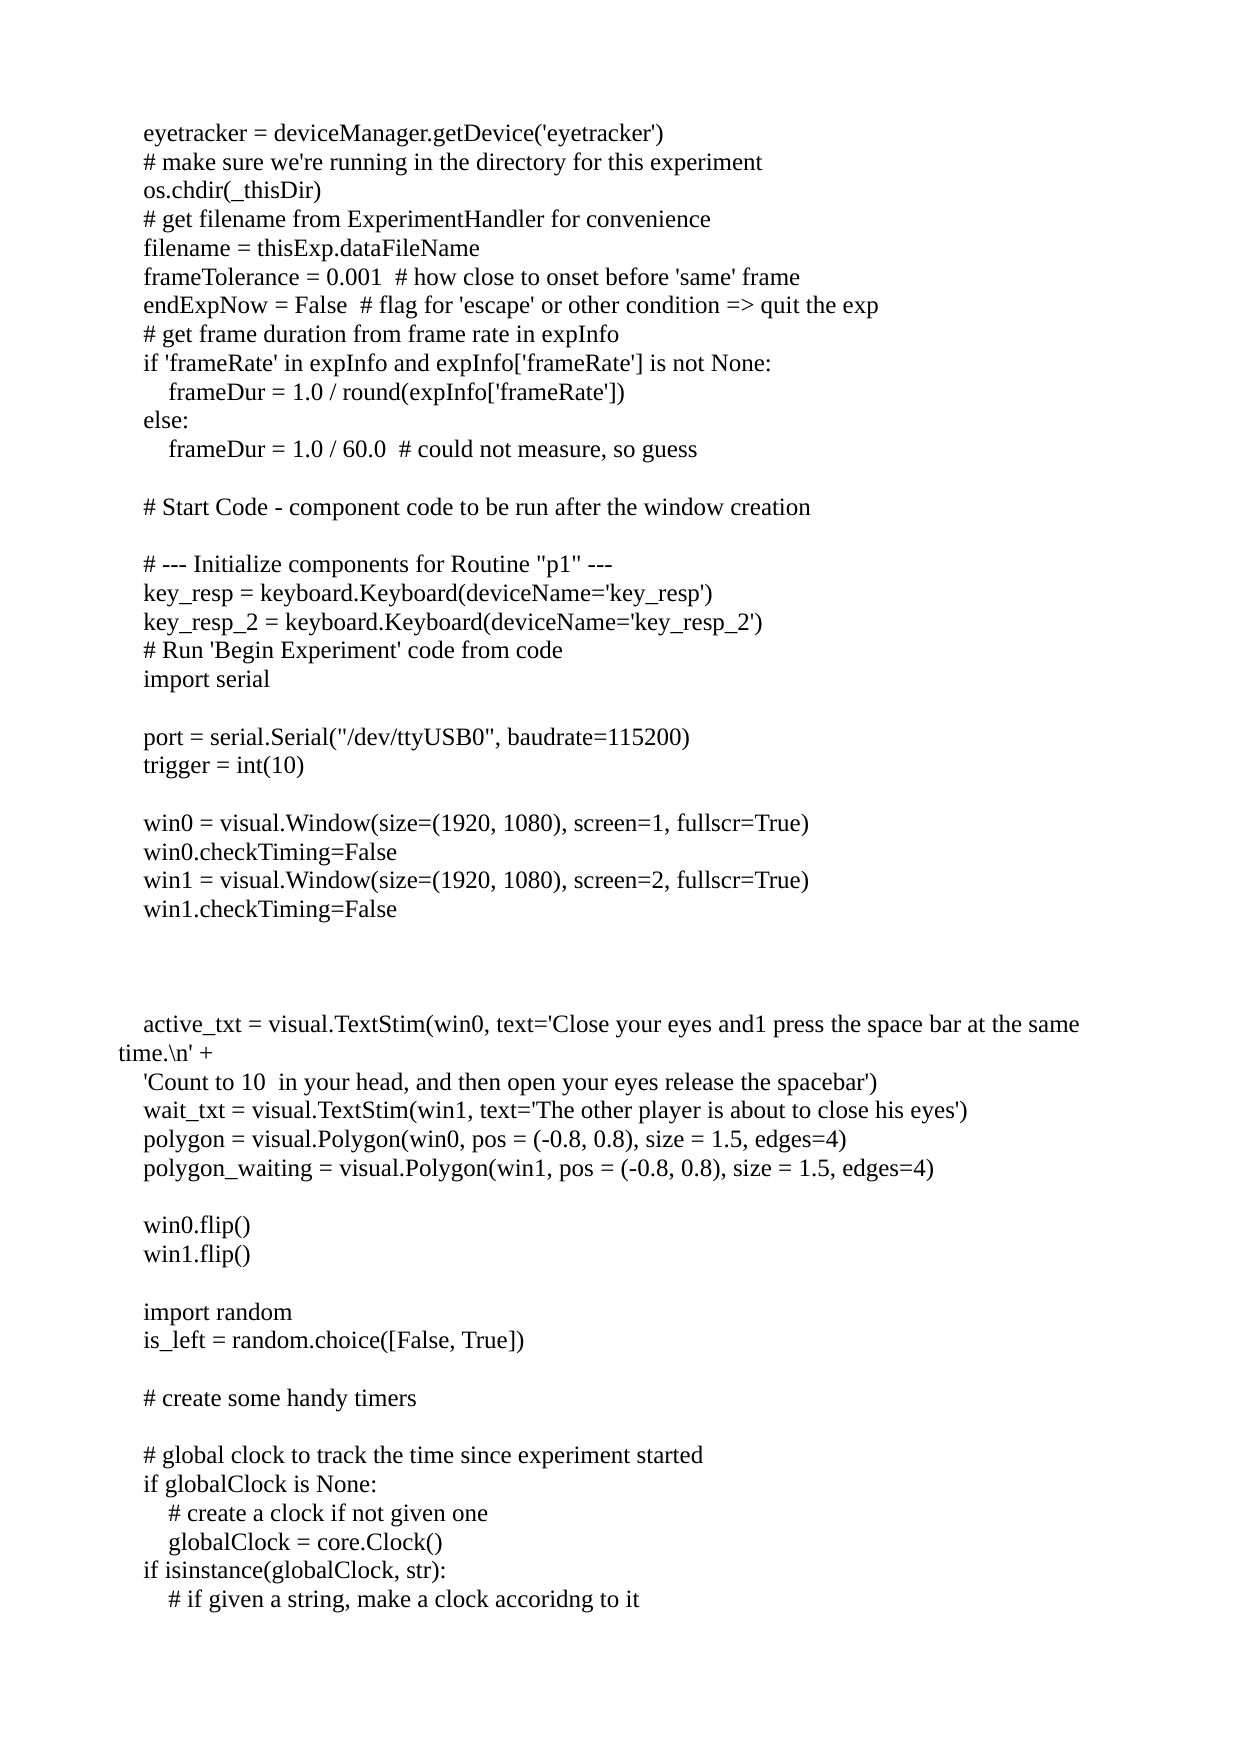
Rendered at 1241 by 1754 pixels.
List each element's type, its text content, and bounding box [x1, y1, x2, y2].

text filename = thisExp.dataFileName [118, 233, 1122, 262]
text # make sure we're running in the directory for this experiment [118, 147, 1122, 176]
text else: [118, 406, 1122, 434]
text key_resp_2 = keyboard.Keyboard(deviceName='key_resp_2') [118, 607, 1122, 636]
text # create some handy timers [118, 1383, 1122, 1412]
text polygon = visual.Polygon(win0, pos = (-0.8, 0.8), size = 1.5, edges=4) [118, 1124, 1122, 1153]
text import serial [118, 664, 1122, 693]
text frameDur = 1.0 / round(expInfo['frameRate']) [118, 377, 1122, 406]
text os.chdir(_thisDir) [118, 176, 1122, 204]
text frameDur = 1.0 / 60.0 # could not measure, so guess [118, 434, 1122, 463]
text # --- Initialize components for Routine "p1" --- [118, 549, 1122, 578]
text # get frame duration from frame rate in expInfo [118, 319, 1122, 348]
text import random [118, 1297, 1122, 1326]
text win1.flip() [118, 1239, 1122, 1268]
text # Run 'Begin Experiment' code from code [118, 636, 1122, 664]
text eyetracker = deviceManager.getDevice('eyetracker') [118, 118, 1122, 147]
text endExpNow = False # flag for 'escape' or other condition => quit the exp [118, 291, 1122, 319]
text active_txt = visual.TextStim(win0, text='Close your eyes and1 press the space bar at the same time.\n' + [118, 1009, 1122, 1067]
text # Start Code - component code to be run after the window creation [118, 492, 1122, 521]
text # if given a string, make a clock accoridng to it [118, 1584, 1122, 1613]
text frameTolerance = 0.001 # how close to onset before 'same' frame [118, 262, 1122, 291]
text wait_txt = visual.TextStim(win1, text='The other player is about to close his eyes') [118, 1096, 1122, 1124]
text if 'frameRate' in expInfo and expInfo['frameRate'] is not None: [118, 348, 1122, 377]
text win0.checkTiming=False [118, 837, 1122, 866]
text # get filename from ExperimentHandler for convenience [118, 204, 1122, 233]
text globalClock = core.Clock() [118, 1527, 1122, 1556]
text win0.flip() [118, 1211, 1122, 1239]
text polygon_waiting = visual.Polygon(win1, pos = (-0.8, 0.8), size = 1.5, edges=4) [118, 1153, 1122, 1182]
text is_left = random.choice([False, True]) [118, 1326, 1122, 1354]
text if globalClock is None: [118, 1469, 1122, 1498]
text # global clock to track the time since experiment started [118, 1441, 1122, 1469]
text win1.checkTiming=False [118, 894, 1122, 923]
text trigger = int(10) [118, 751, 1122, 779]
text win0 = visual.Window(size=(1920, 1080), screen=1, fullscr=True) [118, 808, 1122, 837]
text # create a clock if not given one [118, 1498, 1122, 1527]
text if isinstance(globalClock, str): [118, 1556, 1122, 1584]
text win1 = visual.Window(size=(1920, 1080), screen=2, fullscr=True) [118, 866, 1122, 894]
text port = serial.Serial("/dev/ttyUSB0", baudrate=115200) [118, 722, 1122, 751]
text 'Count to 10 in your head, and then open your eyes release the spacebar') [118, 1067, 1122, 1096]
text key_resp = keyboard.Keyboard(deviceName='key_resp') [118, 578, 1122, 607]
